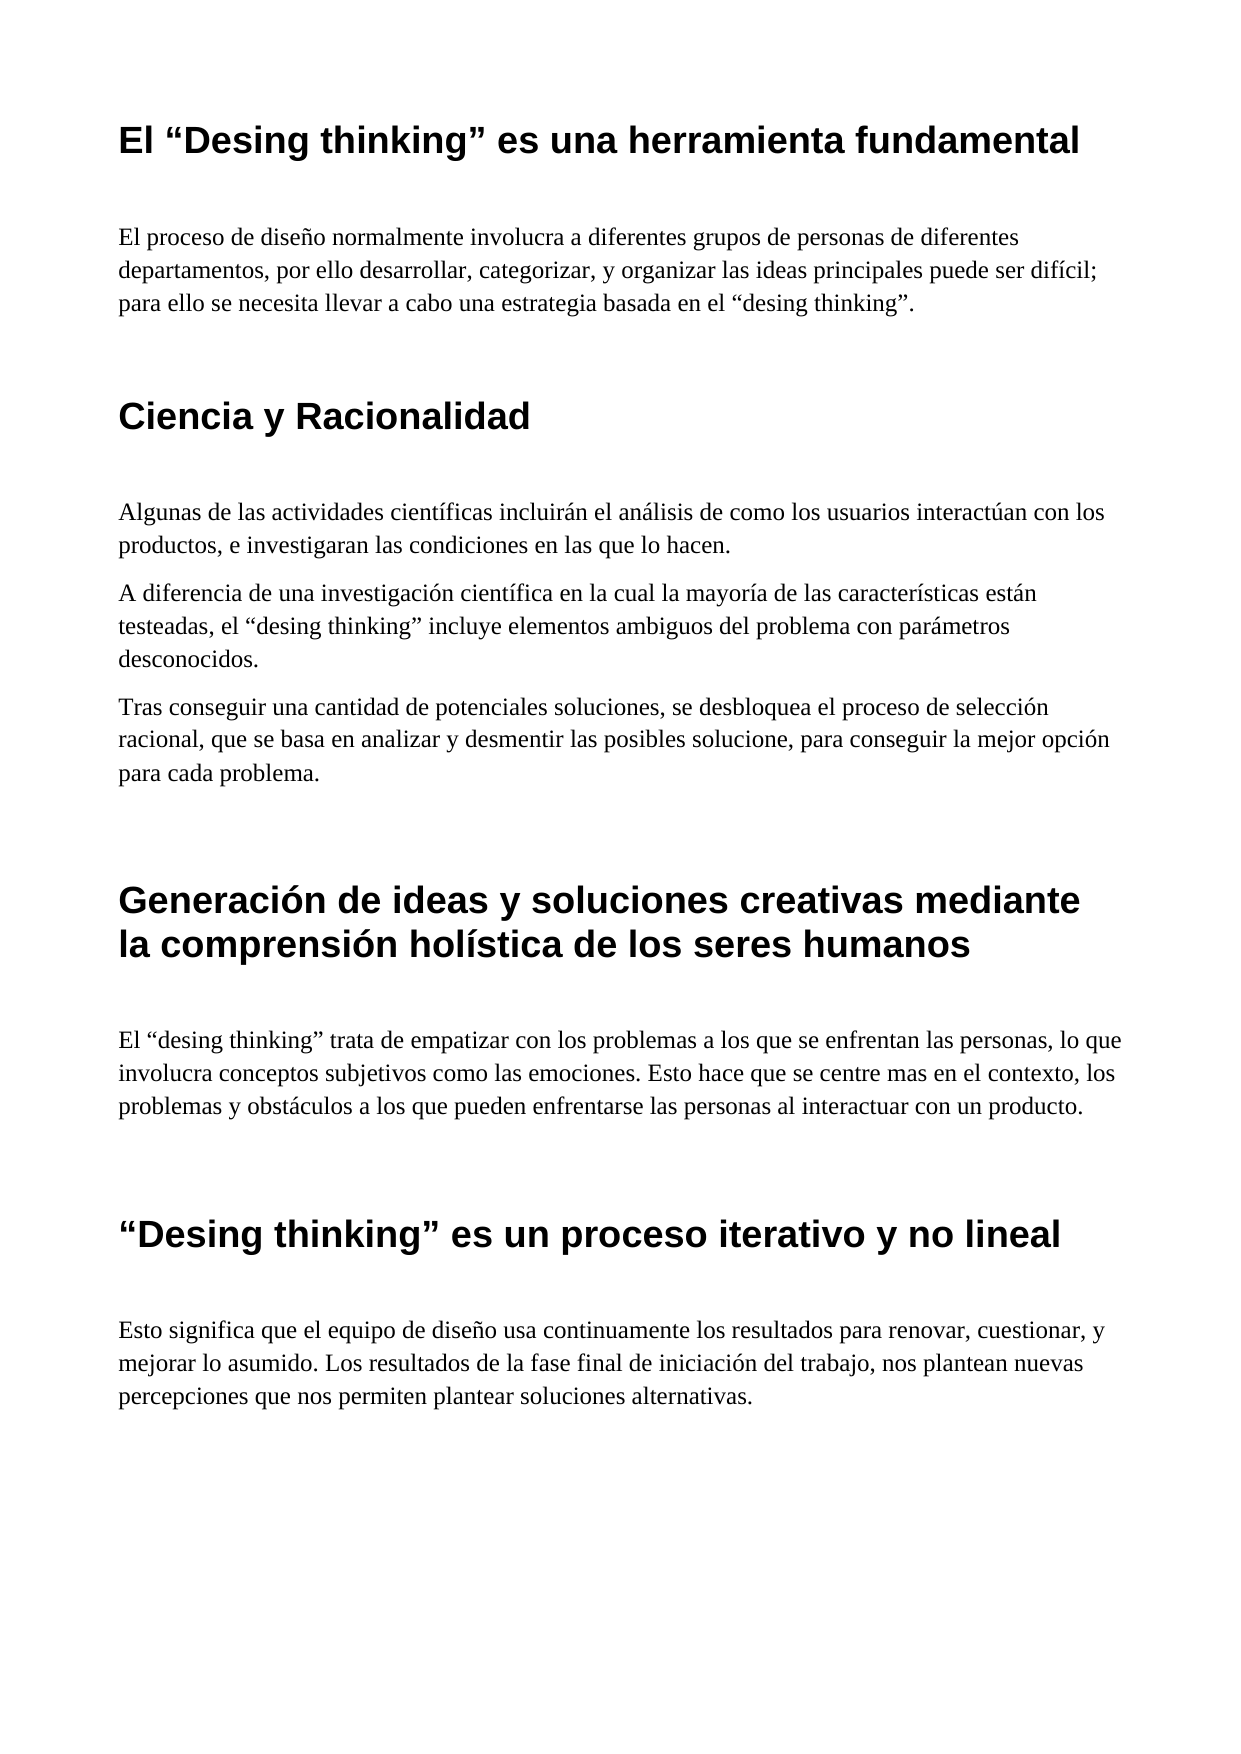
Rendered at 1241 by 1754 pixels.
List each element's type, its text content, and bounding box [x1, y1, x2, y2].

subtitle El “Desing thinking” es una herramienta fundamental [118, 118, 1122, 162]
text Esto significa que el equipo de diseño usa continuamente los resultados para renovar, cuestionar, y mejorar lo asumido. Los resultados de la fase final de iniciación del trabajo, nos plantean nuevas percepciones que nos permiten plantear soluciones alternativas. [118, 1315, 1122, 1410]
text El proceso de diseño normalmente involucra a diferentes grupos de personas de diferentes departamentos, por ello desarrollar, categorizar, y organizar las ideas principales puede ser difícil; [118, 222, 1122, 284]
text Algunas de las actividades científicas incluirán el análisis de como los usuarios interactúan con los productos, e investigaran las condiciones en las que lo hacen. [118, 497, 1122, 559]
subtitle Generación de ideas y soluciones creativas mediante la comprensión holística de los seres humanos [118, 878, 1122, 965]
text El “desing thinking” trata de empatizar con los problemas a los que se enfrentan las personas, lo que involucra conceptos subjetivos como las emociones. Esto hace que se centre mas en el contexto, los problemas y obstáculos a los que pueden enfrentarse las personas al interactuar con un producto. [118, 1025, 1122, 1120]
text Tras conseguir una cantidad de potenciales soluciones, se desbloquea el proceso de selección racional, que se basa en analizar y desmentir las posibles solucione, para conseguir la mejor opción para cada problema. [118, 692, 1122, 786]
subtitle “Desing thinking” es un proceso iterativo y no lineal [118, 1211, 1122, 1255]
text para ello se necesita llevar a cabo una estrategia basada en el “desing thinking”. [118, 288, 1122, 317]
text A diferencia de una investigación científica en la cual la mayoría de las características están testeadas, el “desing thinking” incluye elementos ambiguos del problema con parámetros desconocidos. [118, 578, 1122, 673]
subtitle Ciencia y Racionalidad [118, 393, 1122, 437]
